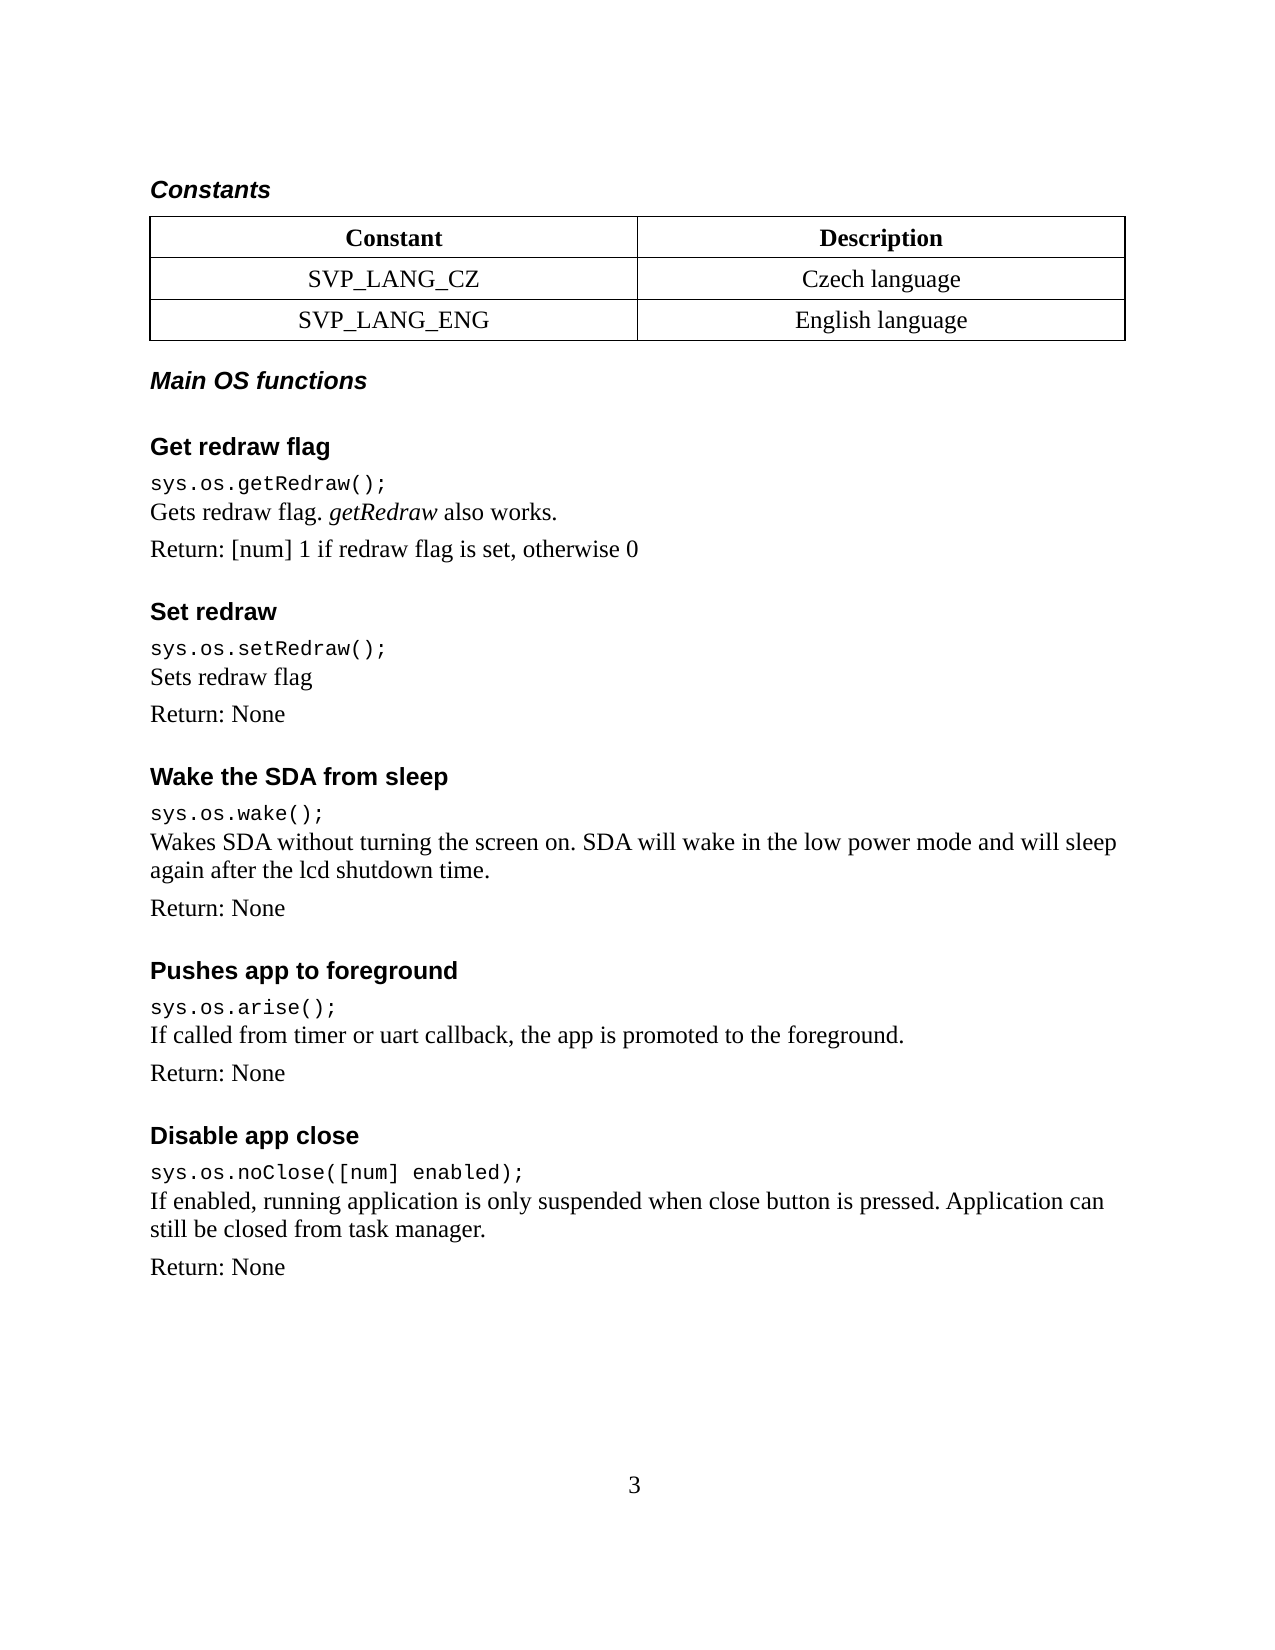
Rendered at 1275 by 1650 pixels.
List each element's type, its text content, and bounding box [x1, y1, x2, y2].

text Return: None [150, 893, 1125, 922]
text Gets redraw flag. getRedraw also works. [150, 497, 1125, 525]
subtitle Main OS functions [150, 366, 1125, 394]
text Sets redraw flag [150, 662, 1125, 690]
text If enabled, running application is only suspended when close button is pressed. Application can still be closed from task manager. [150, 1186, 1125, 1243]
text Return: None [150, 1058, 1125, 1087]
text If called from timer or uart callback, the app is promoted to the foreground. [150, 1021, 1125, 1049]
subtitle Disable app close [150, 1121, 1125, 1149]
subtitle Pushes app to foreground [150, 956, 1125, 984]
text sys.os.getRedraw(); [150, 473, 1125, 497]
subtitle Get redraw flag [150, 432, 1125, 460]
table_cell SVP_LANG_CZ [151, 258, 637, 298]
text Return: None [150, 699, 1125, 728]
text sys.os.wake(); [150, 803, 1125, 827]
text Return: None [150, 1252, 1125, 1281]
text sys.os.noClose([num] enabled); [150, 1162, 1125, 1186]
text Wakes SDA without turning the screen on. SDA will wake in the low power mode and will sleep again after the lcd shutdown time. [150, 827, 1125, 884]
text sys.os.setRedraw(); [150, 638, 1125, 662]
subtitle Constants [150, 175, 1125, 203]
subtitle Wake the SDA from sleep [150, 762, 1125, 791]
text Return: [num] 1 if redraw flag is set, otherwise 0 [150, 534, 1125, 563]
table_header Description [638, 217, 1124, 257]
subtitle Set redraw [150, 597, 1125, 626]
text sys.os.arise(); [150, 997, 1125, 1021]
table_cell Czech language [638, 258, 1124, 298]
table_header Constant [151, 217, 637, 257]
table_cell English language [638, 300, 1124, 340]
table_cell SVP_LANG_ENG [151, 300, 637, 340]
